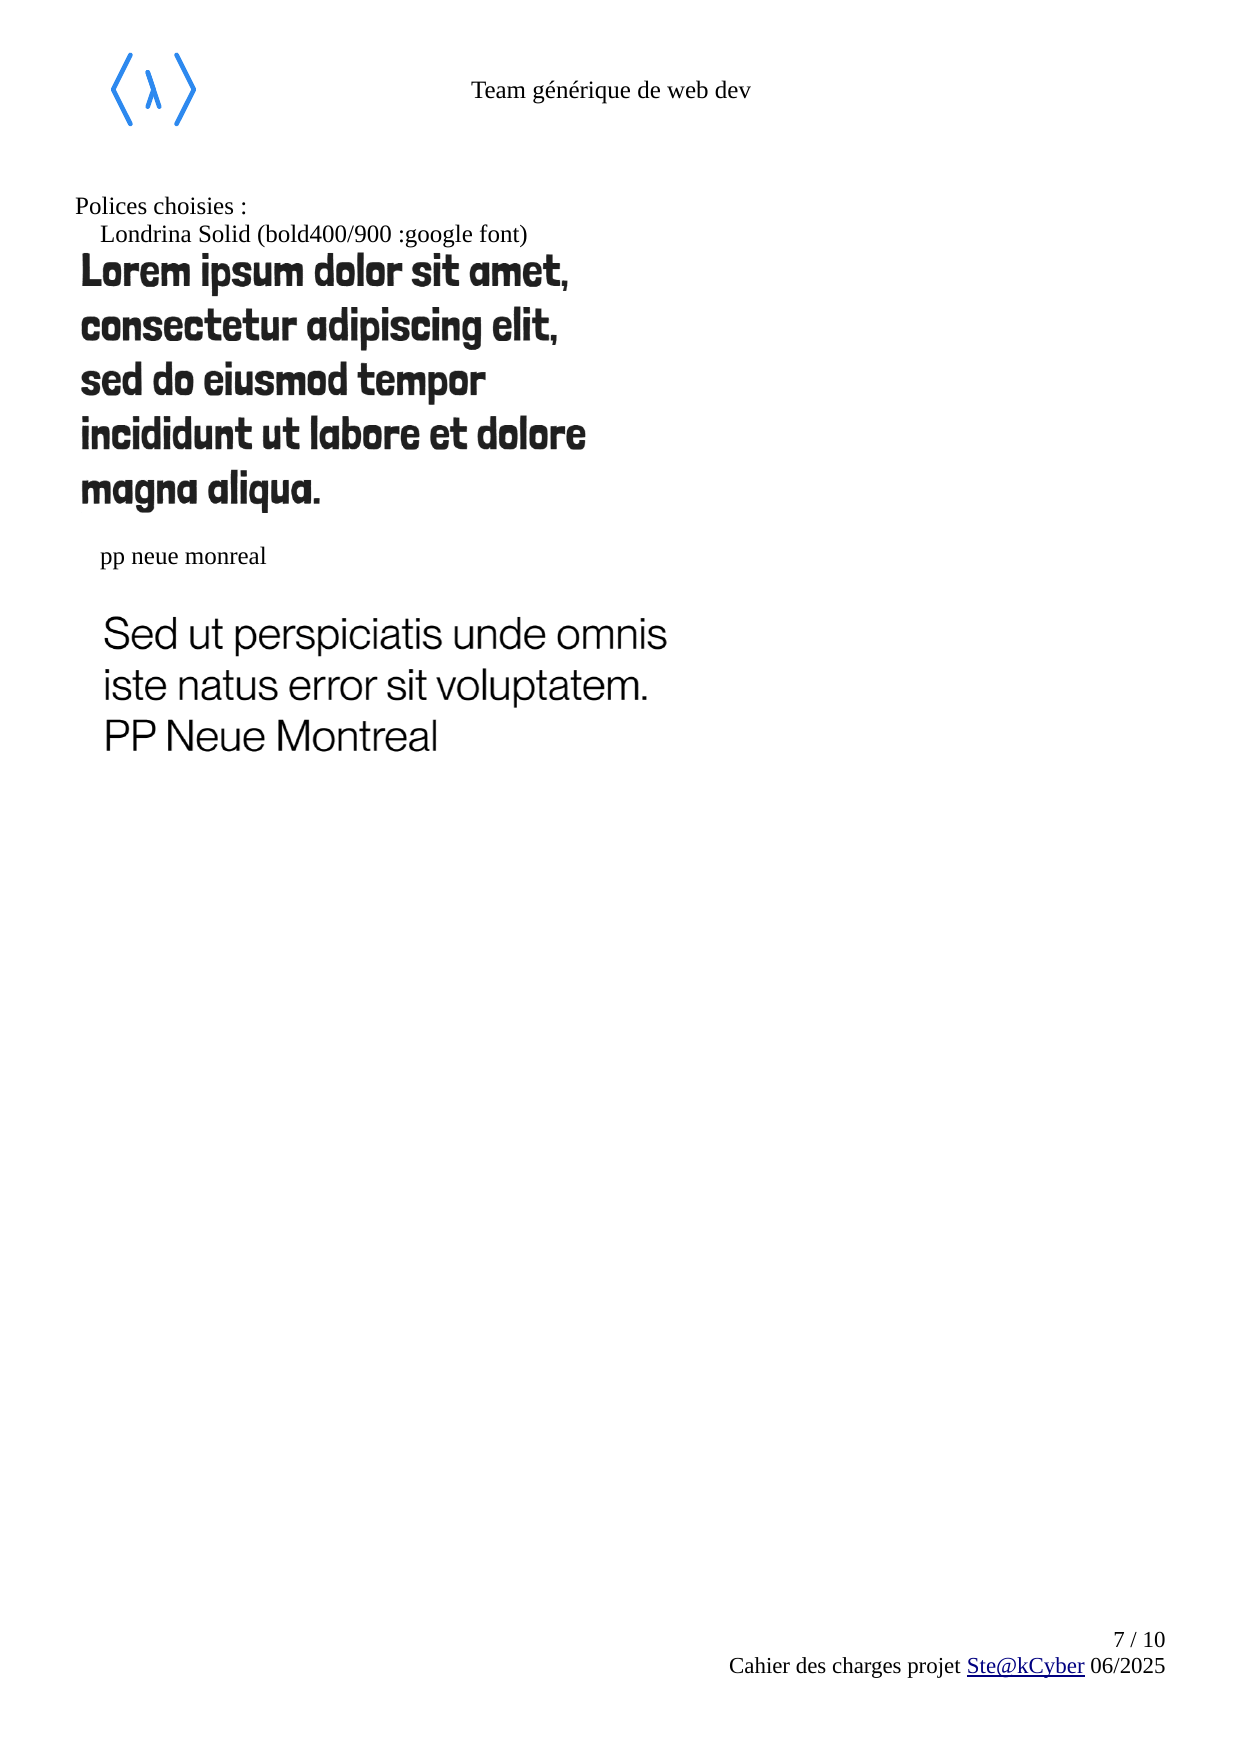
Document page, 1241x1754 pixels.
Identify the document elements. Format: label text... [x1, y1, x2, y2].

picture [81, 248, 594, 513]
picture [75, 570, 698, 763]
list Londrina Solid (bold400/900 :google font) [100, 219, 1165, 248]
list pp neue monreal [100, 541, 1165, 570]
text Polices choisies : [75, 191, 1165, 219]
